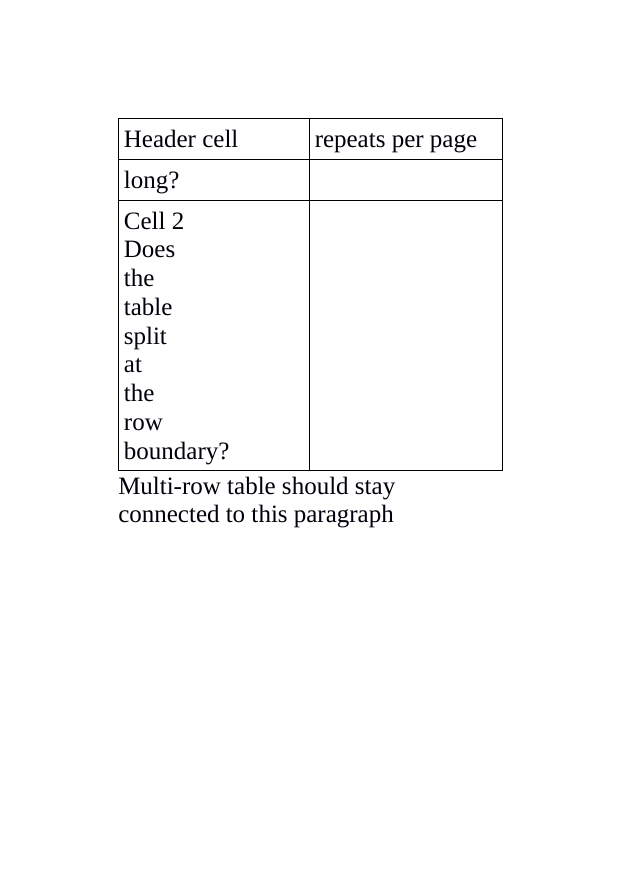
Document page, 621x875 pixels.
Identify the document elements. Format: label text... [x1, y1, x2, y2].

table_header repeats per page [310, 119, 502, 159]
table_cell [310, 160, 502, 199]
table_header Header cell [119, 119, 309, 159]
table_cell long? [119, 160, 309, 199]
table_cell Cell 2 Does the table split at the row boundary? [119, 201, 309, 470]
table_cell [310, 201, 502, 470]
text Multi-row table should stay connected to this paragraph [118, 471, 502, 528]
